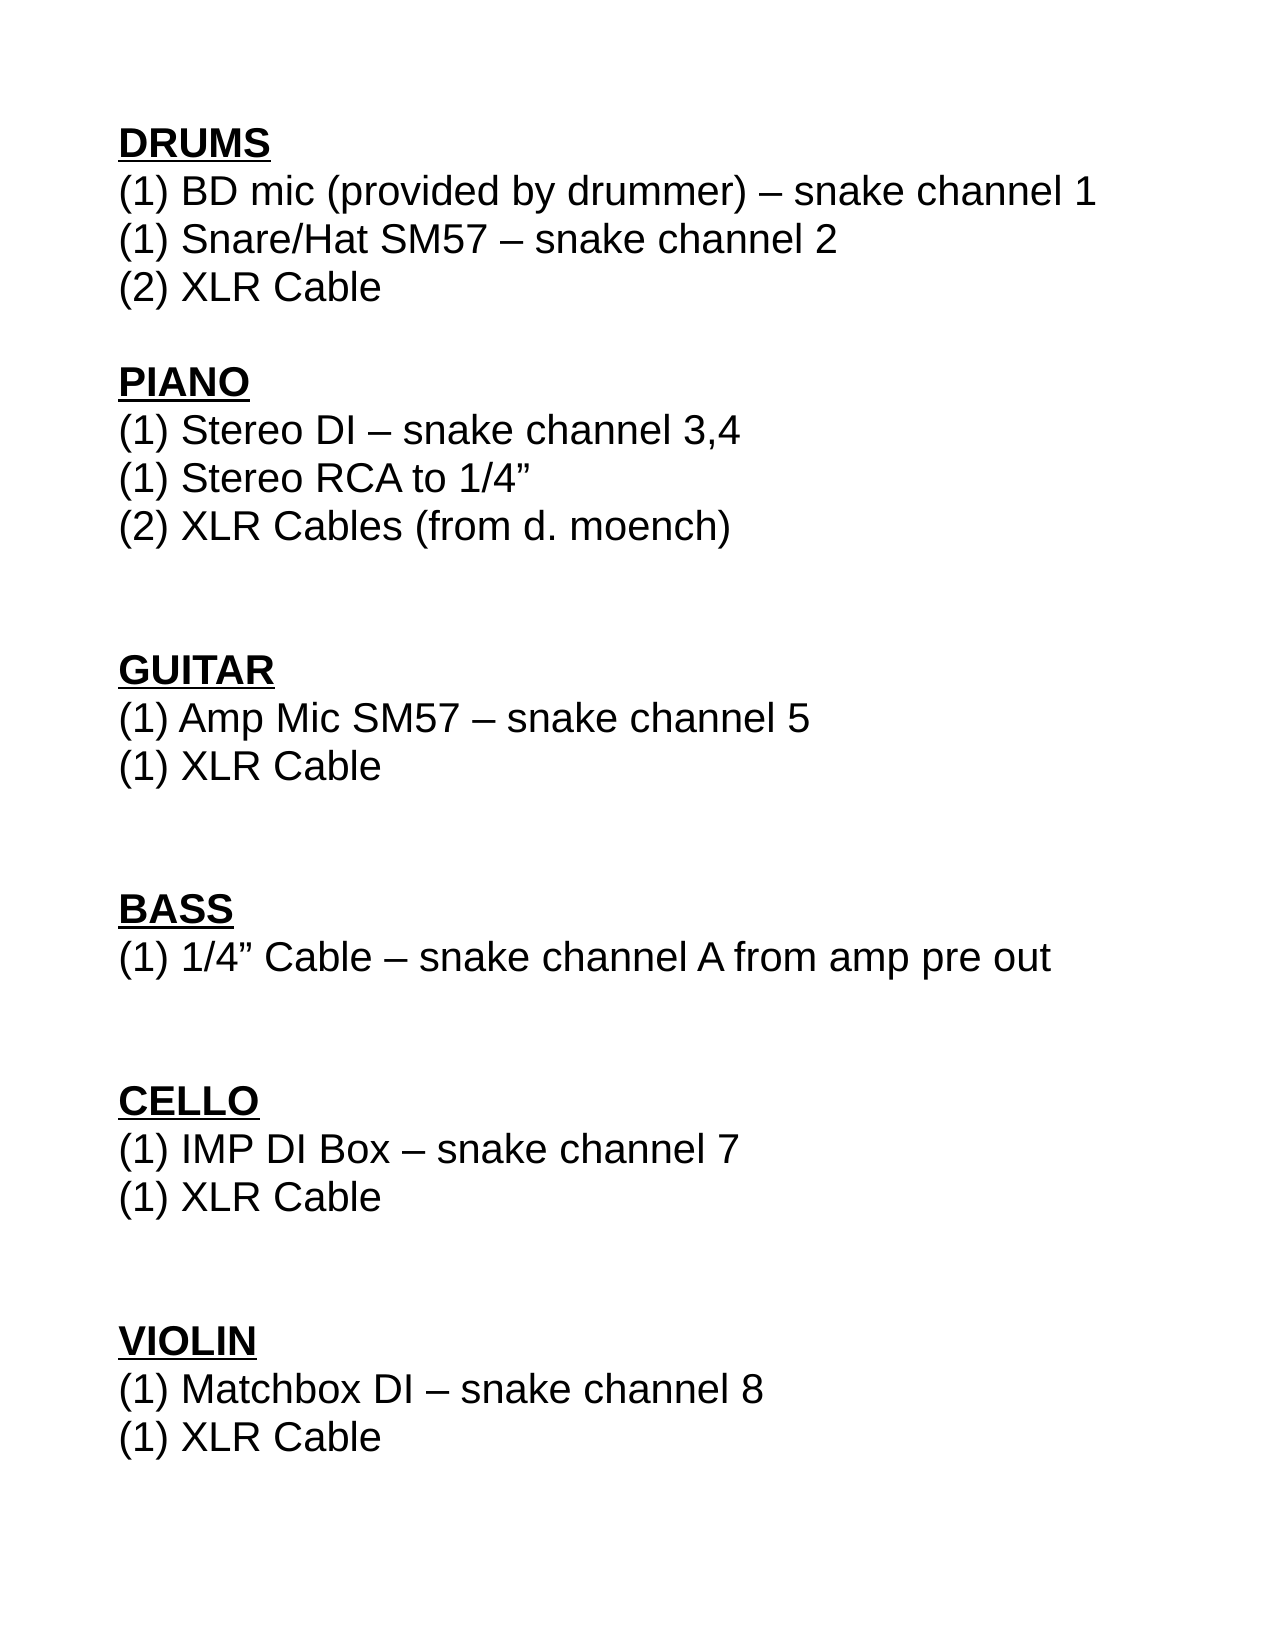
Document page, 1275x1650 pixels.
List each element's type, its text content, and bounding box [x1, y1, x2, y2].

text GUITAR [118, 645, 1157, 693]
text (1) XLR Cable [118, 1172, 1157, 1220]
text (1) 1/4” Cable – snake channel A from amp pre out [118, 933, 1157, 981]
text CELLO [118, 1076, 1157, 1124]
text (1) Snare/Hat SM57 – snake channel 2 [118, 214, 1157, 262]
text BASS [118, 885, 1157, 933]
text (1) Stereo DI – snake channel 3,4 [118, 406, 1157, 453]
text (1) Amp Mic SM57 – snake channel 5 [118, 693, 1157, 741]
text DRUMS [118, 118, 1157, 166]
text (1) Stereo RCA to 1/4” [118, 453, 1157, 501]
text (1) IMP DI Box – snake channel 7 [118, 1124, 1157, 1172]
text VIOLIN [118, 1316, 1157, 1364]
text (2) XLR Cable [118, 262, 1157, 310]
text (1) Matchbox DI – snake channel 8 [118, 1364, 1157, 1412]
text (2) XLR Cables (from d. moench) [118, 501, 1157, 549]
text PIANO [118, 358, 1157, 406]
text (1) BD mic (provided by drummer) – snake channel 1 [118, 166, 1157, 214]
text (1) XLR Cable [118, 1412, 1157, 1460]
text (1) XLR Cable [118, 741, 1157, 789]
